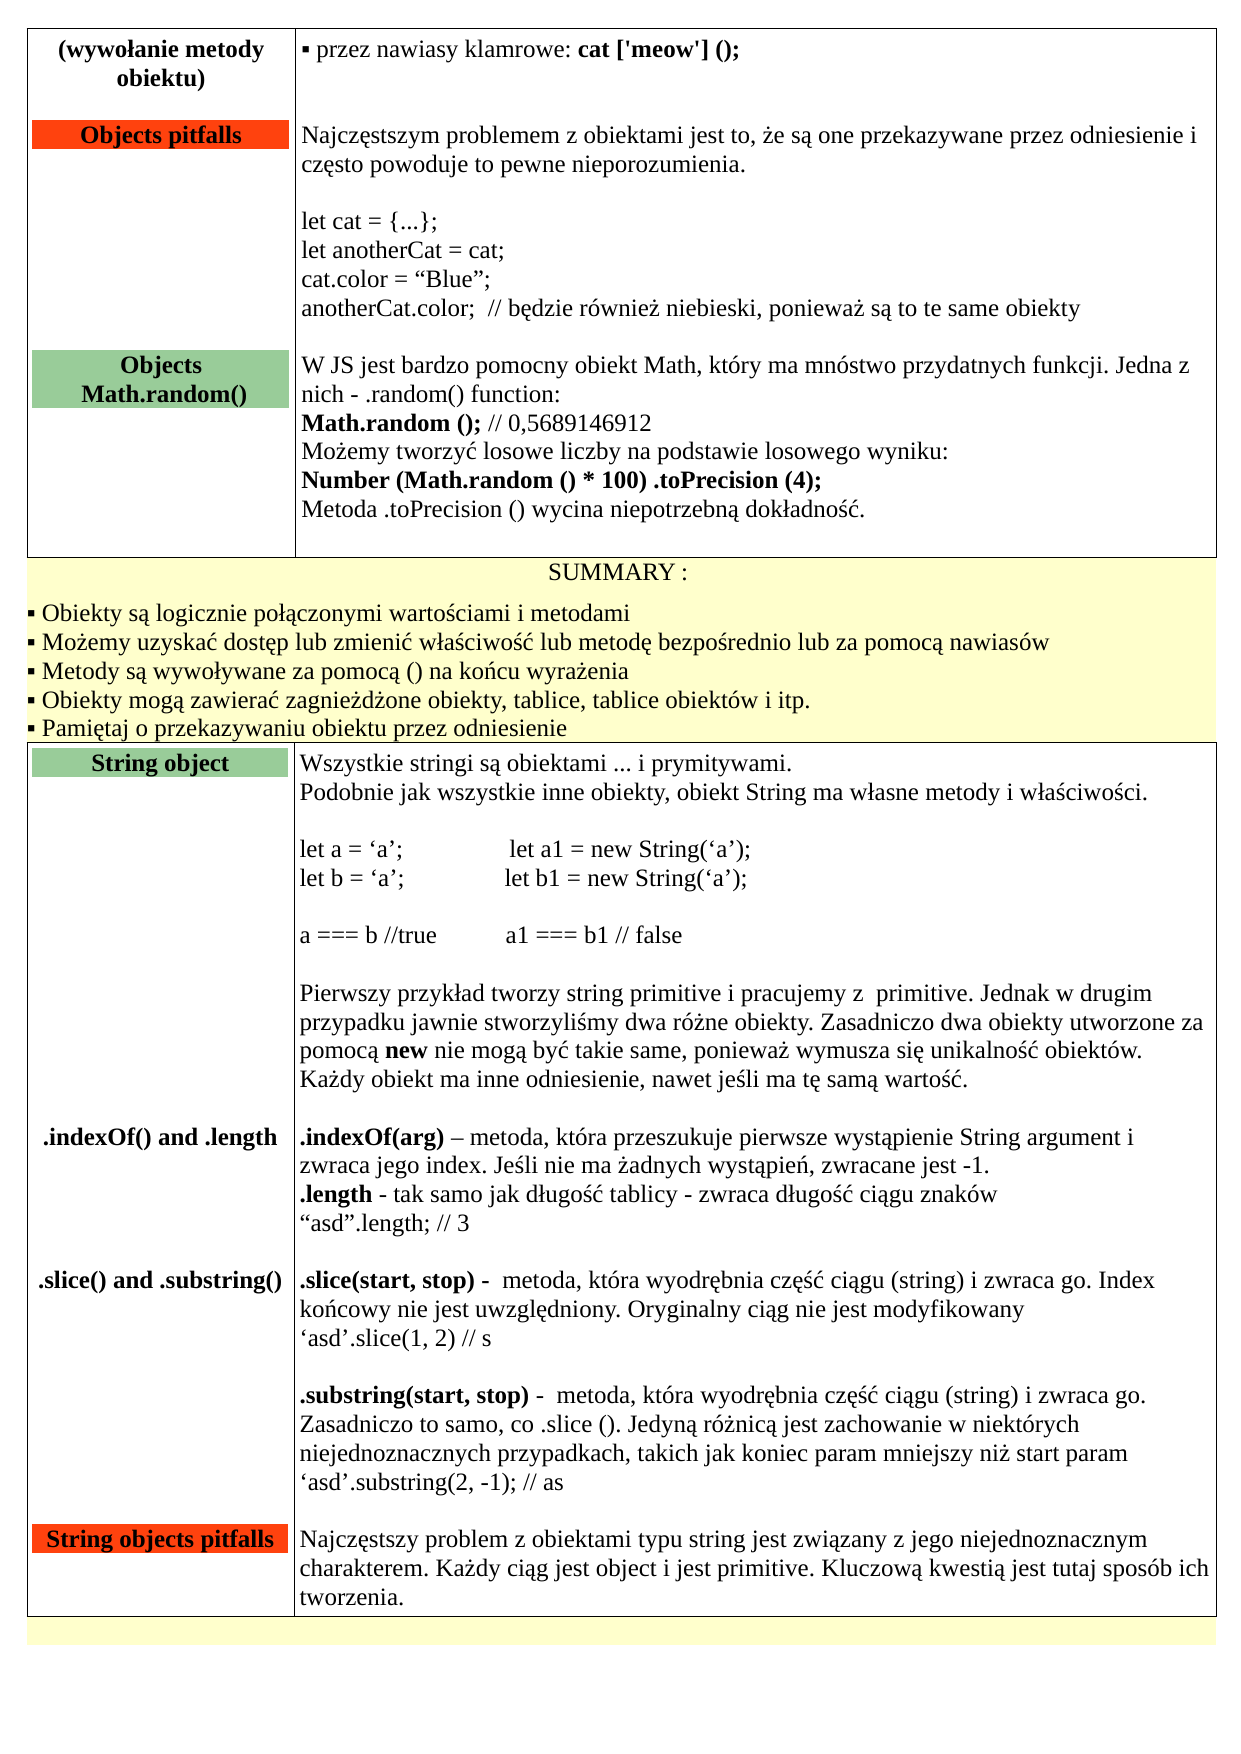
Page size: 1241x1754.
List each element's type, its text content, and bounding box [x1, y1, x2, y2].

text ▪ Metody są wywoływane za pomocą () na końcu wyrażenia [27, 656, 1216, 685]
text ▪ Obiekty są logicznie połączonymi wartościami i metodami [27, 598, 1216, 627]
text ▪ Obiekty mogą zawierać zagnieżdżone obiekty, tablice, tablice obiektów i itp. [27, 685, 1216, 713]
text ▪ Pamiętaj o przekazywaniu obiektu przez odniesienie [27, 713, 1216, 742]
table_header (wywołanie metody obiektu) Objects pitfalls Objects Math.random() [28, 29, 295, 557]
text SUMMARY : [27, 558, 1216, 586]
text ▪ Możemy uzyskać dostęp lub zmienić właściwość lub metodę bezpośrednio lub za pomocą nawiasów [27, 627, 1216, 656]
table_header String object .indexOf() and .length .slice() and .substring() String objects pitfalls [28, 743, 294, 1616]
table_header Wszystkie stringi są obiektami ... i prymitywami. Podobnie jak wszystkie inne obiekty, obiekt String ma własne metody i właściwości. let a = ‘a’; let a1 = new String(‘a’); let b = ‘a’; let b1 = new String(‘a’); a === b //true a1 === b1 // false Pierwszy przykład tworzy string primitive i pracujemy z primitive. Jednak w drugim przypadku jawnie stworzyliśmy dwa różne obiekty. Zasadniczo dwa obiekty utworzone za pomocą new nie mogą być takie same, ponieważ wymusza się unikalność obiektów. Każdy obiekt ma inne odniesienie, nawet jeśli ma tę samą wartość. .indexOf(arg) – metoda, która przeszukuje pierwsze wystąpienie String argument i zwraca jego index. Jeśli nie ma żadnych wystąpień, zwracane jest -1. .length - tak samo jak długość tablicy - zwraca długość ciągu znaków “asd”.length; // 3 .slice(start, stop) - metoda, która wyodrębnia część ciągu (string) i zwraca go. Index końcowy nie jest uwzględniony. Oryginalny ciąg nie jest modyfikowany ‘asd’.slice(1, 2) // s .substring(start, stop) - metoda, która wyodrębnia część ciągu (string) i zwraca go. Zasadniczo to samo, co .slice (). Jedyną różnicą jest zachowanie w niektórych niejednoznacznych przypadkach, takich jak koniec param mniejszy niż start param ‘asd’.substring(2, -1); // as Najczęstszy problem z obiektami typu string jest związany z jego niejednoznacznym charakterem. Każdy ciąg jest object i jest primitive. Kluczową kwestią jest tutaj sposób ich tworzenia. [295, 743, 1216, 1616]
table_header ▪ przez nawiasy klamrowe: cat ['meow'] (); Najczęstszym problemem z obiektami jest to, że są one przekazywane przez odniesienie i często powoduje to pewne nieporozumienia. let cat = {...}; let anotherCat = cat; cat.color = “Blue”; anotherCat.color; // będzie również niebieski, ponieważ są to te same obiekty W JS jest bardzo pomocny obiekt Math, który ma mnóstwo przydatnych funkcji. Jedna z nich - .random() function: Math.random (); // 0,5689146912 Możemy tworzyć losowe liczby na podstawie losowego wyniku: Number (Math.random () * 100) .toPrecision (4); Metoda .toPrecision () wycina niepotrzebną dokładność. [296, 29, 1216, 557]
